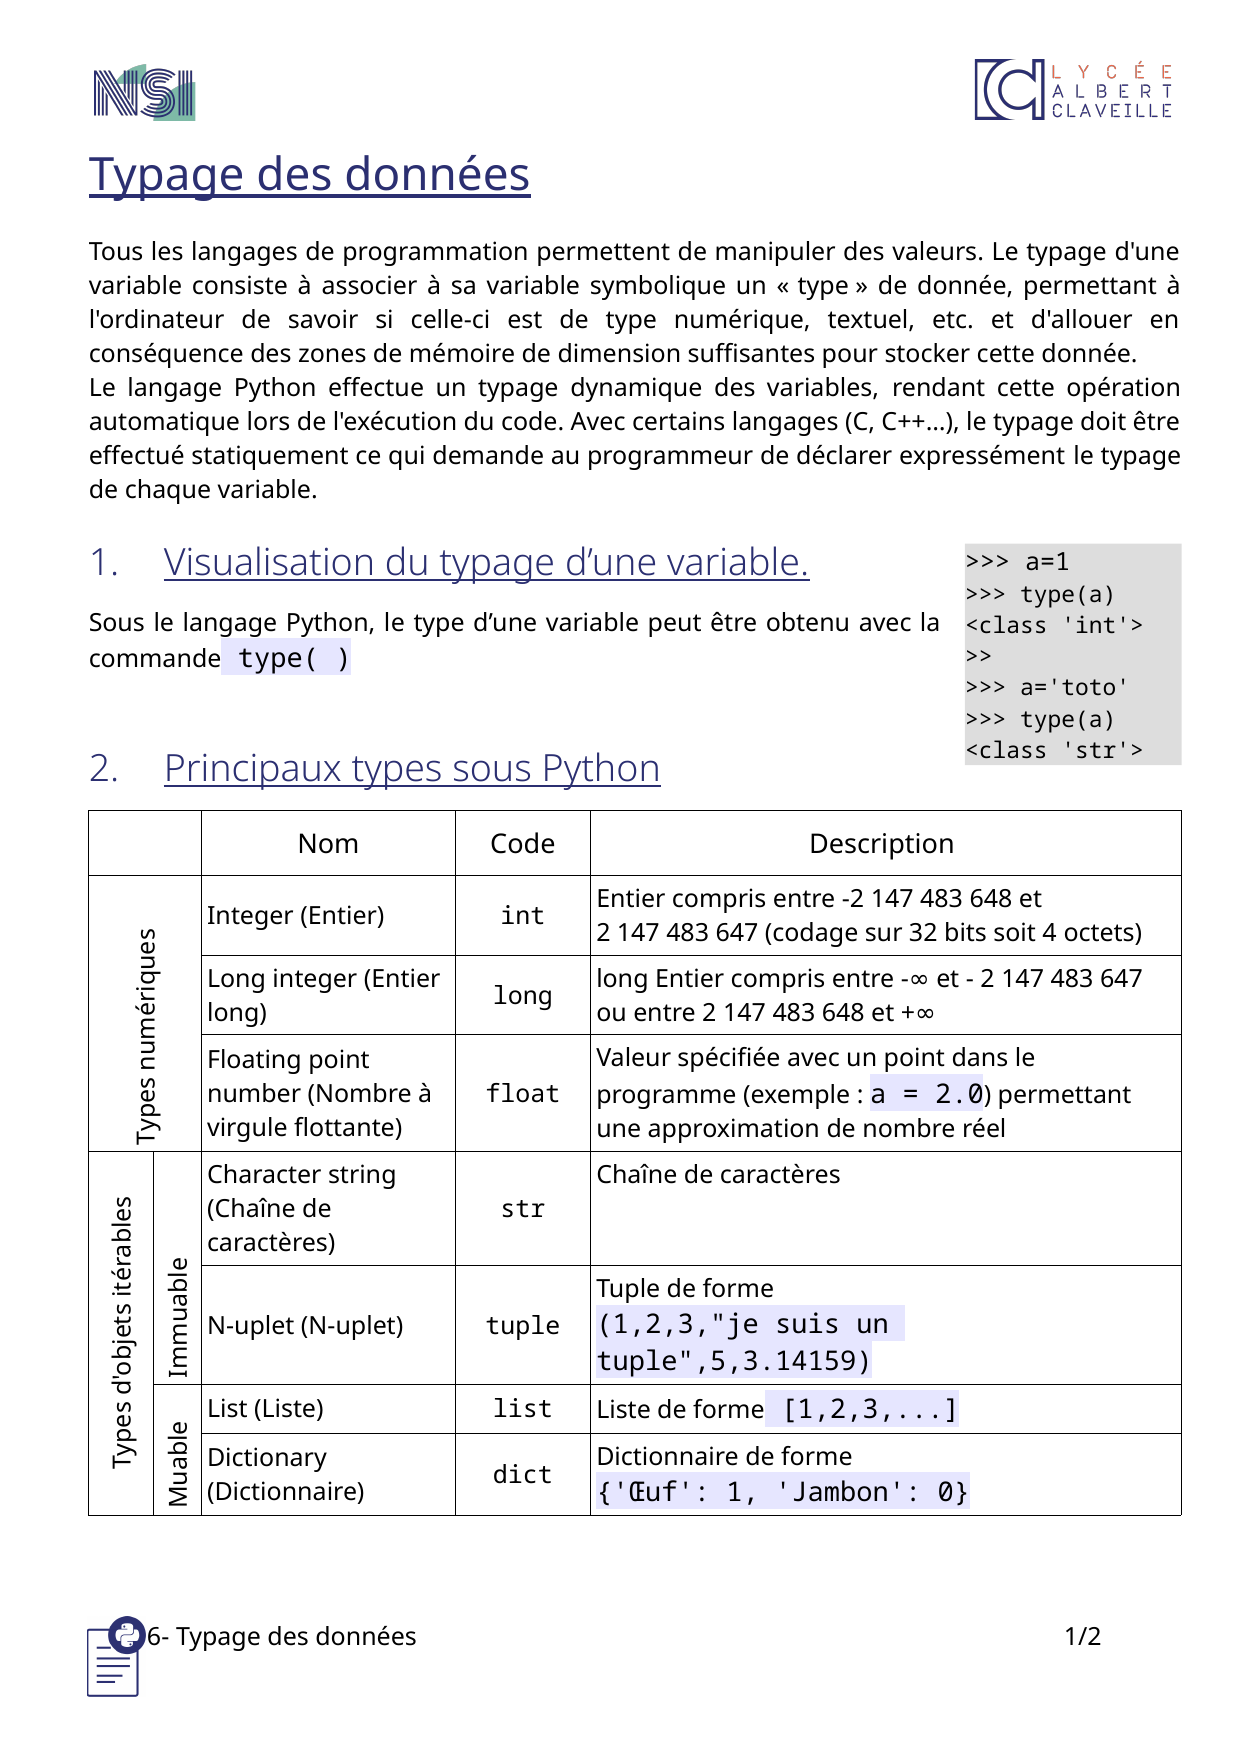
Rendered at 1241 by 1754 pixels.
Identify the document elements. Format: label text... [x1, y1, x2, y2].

picture [87, 1616, 146, 1697]
table_cell Dictionnaire de forme {'Œuf': 1, 'Jambon': 0} [591, 1434, 1181, 1515]
subtitle Visualisation du typage d’une variable. [88, 536, 1181, 587]
table_cell str [456, 1152, 590, 1264]
table_cell long Entier compris entre -∞ et - 2 147 483 647 ou entre 2 147 483 648 et +∞ [591, 956, 1181, 1034]
table_header Description [591, 811, 1181, 875]
table_cell dict [456, 1434, 590, 1515]
table_header [89, 811, 201, 875]
table_cell Immuable [154, 1152, 201, 1384]
table_cell Integer (Entier) [202, 876, 455, 954]
table_cell list [456, 1385, 590, 1432]
picture [94, 64, 196, 121]
text Sous le langage Python, le type d’une variable peut être obtenu avec la commande type( ) [88, 604, 964, 675]
table_header Nom [202, 811, 455, 875]
table_cell Character string (Chaîne de caractères) [202, 1152, 455, 1264]
table_cell Long integer (Entier long) [202, 956, 455, 1034]
table_header Code [456, 811, 590, 875]
table_cell Chaîne de caractères [591, 1152, 1181, 1264]
picture [974, 59, 1172, 120]
table_cell Floating point number (Nombre à virgule flottante) [202, 1035, 455, 1151]
table_cell Types numériques [89, 876, 201, 1151]
table_cell long [456, 956, 590, 1034]
table_cell Dictionary (Dictionnaire) [202, 1434, 455, 1515]
text Tous les langages de programmation permettent de manipuler des valeurs. Le typage d'une variable consiste à associer à sa variable symbolique un « type » de donnée, permettant à l'ordinateur de savoir si celle-ci est de type numérique, textuel, etc. et d'allouer en conséquence des zones de mémoire de dimension suffisantes pour stocker cette donnée. [88, 233, 1181, 370]
text Le langage Python effectue un typage dynamique des variables, rendant cette opération automatique lors de l'exécution du code. Avec certains langages (C, C++…), le typage doit être effectué statiquement ce qui demande au programmeur de déclarer expressément le typage de chaque variable. [88, 370, 1181, 506]
table_cell tuple [456, 1266, 590, 1384]
table_cell float [456, 1035, 590, 1151]
table_cell Liste de forme [1,2,3,...] [591, 1385, 1181, 1432]
table_cell Muable [154, 1385, 201, 1515]
subtitle Principaux types sous Python [88, 742, 1181, 793]
subtitle Typage des données [88, 142, 1181, 204]
table_cell N-uplet (N-uplet) [202, 1266, 455, 1384]
table_cell Entier compris entre -2 147 483 648 et 2 147 483 647 (codage sur 32 bits soit 4 octets) [591, 876, 1181, 954]
table_cell List (Liste) [202, 1385, 455, 1432]
table_cell int [456, 876, 590, 954]
table_cell Valeur spécifiée avec un point dans le programme (exemple : a = 2.0) permettant une approximation de nombre réel [591, 1035, 1181, 1151]
table_cell Tuple de forme (1,2,3,"je suis un tuple",5,3.14159) [591, 1266, 1181, 1384]
table_cell Types d'objets itérables [89, 1152, 153, 1515]
